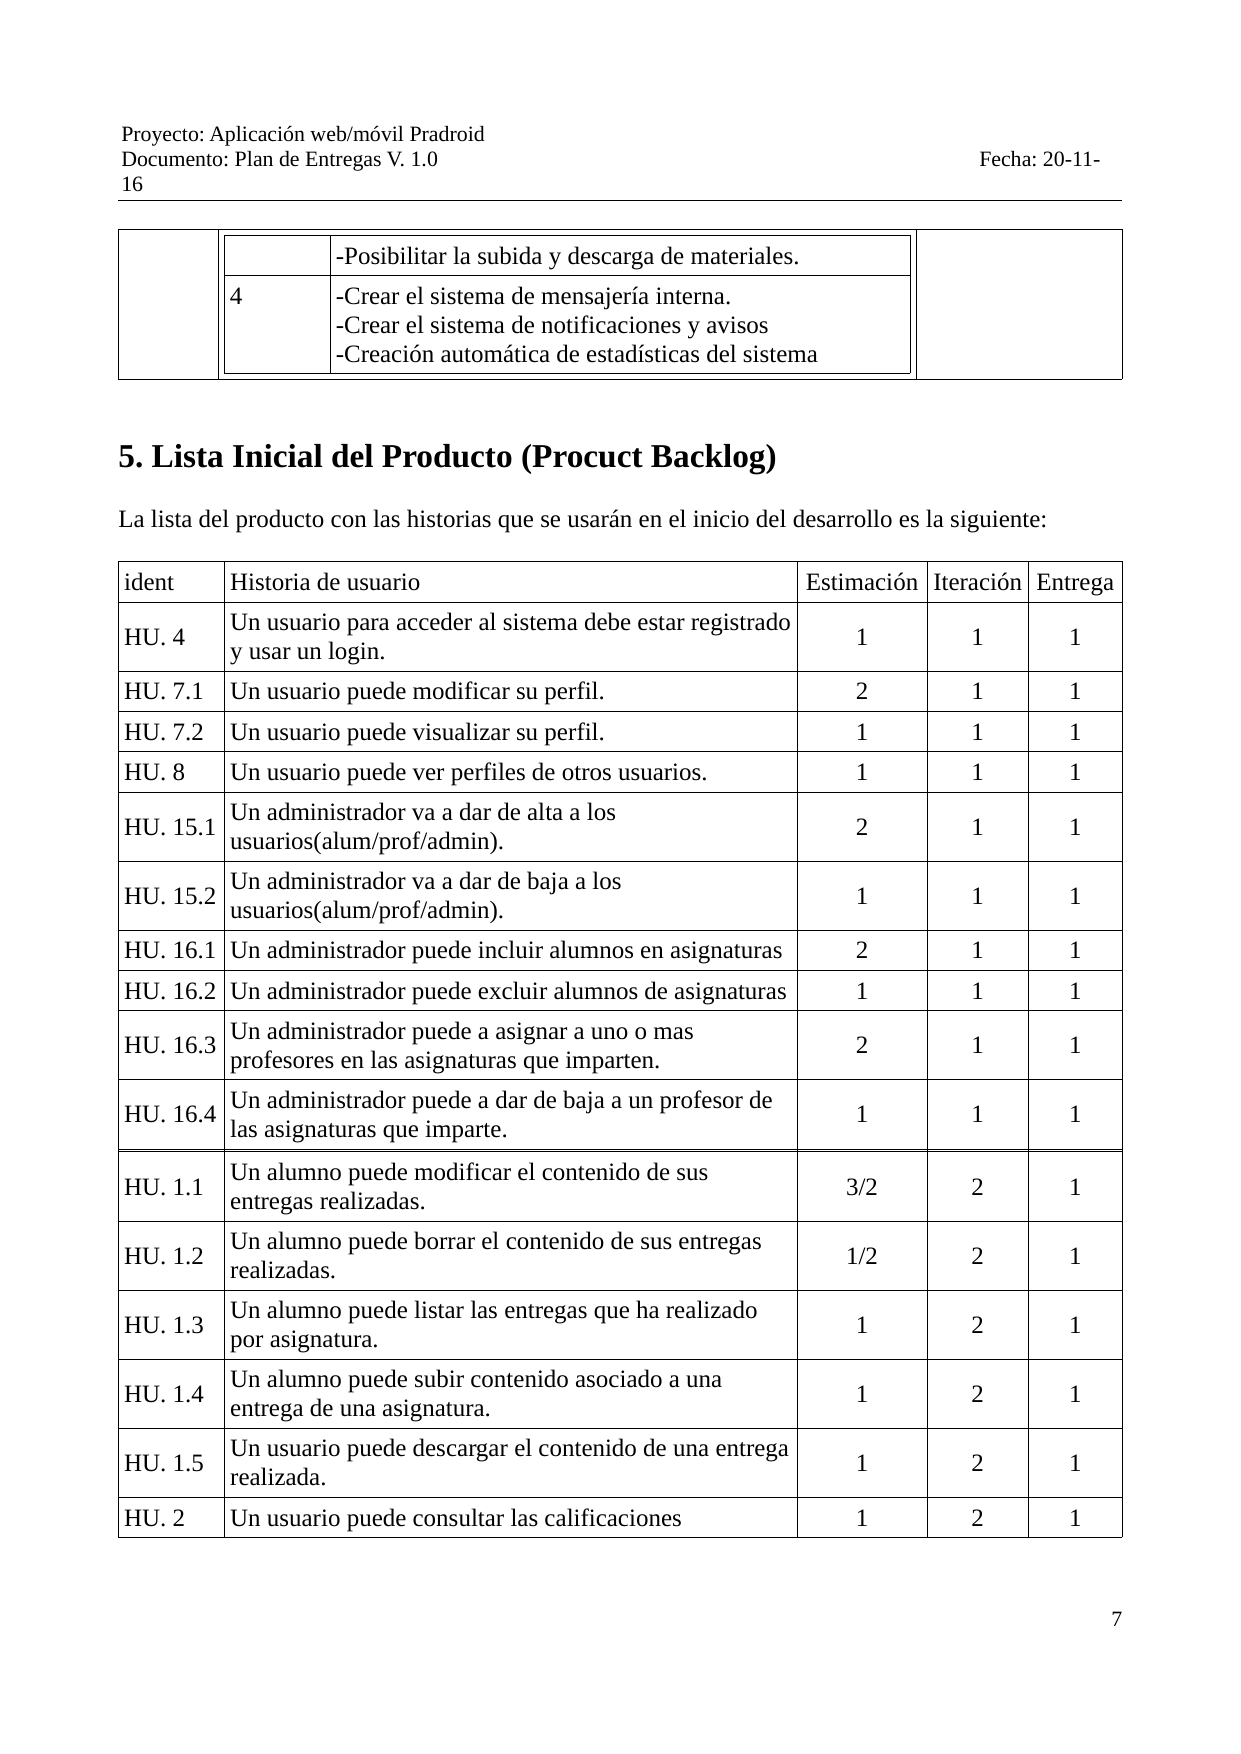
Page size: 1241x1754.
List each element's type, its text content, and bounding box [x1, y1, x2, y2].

table_header Entrega [1029, 562, 1122, 602]
table_cell 1 [1029, 672, 1122, 711]
table_cell 1 [1029, 1222, 1122, 1289]
table_cell HU. 15.1 [119, 793, 224, 861]
table_cell 1 [1029, 1152, 1122, 1221]
table_cell 2 [928, 1222, 1028, 1289]
table_cell Un usuario puede visualizar su perfil. [225, 712, 797, 751]
table_cell Un alumno puede listar las entregas que ha realizado por asignatura. [225, 1291, 797, 1359]
table_cell 1 [1029, 931, 1122, 970]
table_cell 1 [1029, 1291, 1122, 1359]
table_cell Un administrador puede a dar de baja a un profesor de las asignaturas que imparte. [225, 1080, 797, 1148]
table_cell 1 [1029, 862, 1122, 930]
table_cell HU. 1.4 [119, 1360, 224, 1428]
table_cell 1 [798, 752, 927, 792]
table_cell 1 [798, 1360, 927, 1428]
table_header ident [119, 562, 224, 602]
table_cell [119, 230, 218, 379]
table_cell 1 [1029, 712, 1122, 751]
table_cell 1 [798, 1429, 927, 1497]
table_cell 1 [928, 752, 1028, 792]
table_cell 2 [928, 1429, 1028, 1497]
table_cell HU. 7.1 [119, 672, 224, 711]
table_cell HU. 15.2 [119, 862, 224, 930]
table_cell HU. 7.2 [119, 712, 224, 751]
table_header Iteración [928, 562, 1028, 602]
table_cell 1 [798, 712, 927, 751]
table_cell 1 [928, 793, 1028, 861]
table_cell 1 [1029, 603, 1122, 671]
table_cell 1 [928, 1011, 1028, 1079]
table_cell HU. 1.1 [119, 1152, 224, 1221]
text 5. Lista Inicial del Producto (Procuct Backlog) [118, 437, 1122, 475]
table_cell Un alumno puede modificar el contenido de sus entregas realizadas. [225, 1152, 797, 1221]
table_cell 2 [928, 1152, 1028, 1221]
table_cell 1 [1029, 752, 1122, 792]
table_cell Un usuario para acceder al sistema debe estar registrado y usar un login. [225, 603, 797, 671]
table_cell -Posibilitar la subida y descarga de materiales. [331, 236, 910, 275]
table_cell 1 [1029, 1360, 1122, 1428]
table_cell 1 [1029, 1498, 1122, 1537]
table_cell 2 [798, 931, 927, 970]
table_cell Un usuario puede descargar el contenido de una entrega realizada. [225, 1429, 797, 1497]
table_cell 1 [928, 1080, 1028, 1148]
table_cell 1 [1029, 1429, 1122, 1497]
table_cell 4 [225, 276, 330, 373]
table_cell 1 [798, 862, 927, 930]
table_cell 1 [1029, 793, 1122, 861]
table_cell 1 [798, 603, 927, 671]
table_cell HU. 8 [119, 752, 224, 792]
table_cell 2 [928, 1498, 1028, 1537]
table_cell HU. 1.2 [119, 1222, 224, 1289]
table_cell 1 [1029, 971, 1122, 1010]
table_cell 1 [798, 1080, 927, 1148]
table_cell -Crear el sistema de mensajería interna. -Crear el sistema de notificaciones y avisos -Creación automática de estadísticas del sistema [331, 276, 910, 373]
table_cell Un administrador puede a asignar a uno o mas profesores en las asignaturas que imparten. [225, 1011, 797, 1079]
table_cell Un alumno puede borrar el contenido de sus entregas realizadas. [225, 1222, 797, 1289]
table_cell Un administrador va a dar de alta a los usuarios(alum/prof/admin). [225, 793, 797, 861]
table_cell HU. 16.4 [119, 1080, 224, 1148]
text La lista del producto con las historias que se usarán en el inicio del desarrollo es la siguiente: [118, 504, 1122, 532]
table_cell Un administrador puede incluir alumnos en asignaturas [225, 931, 797, 970]
table_cell 1 [928, 672, 1028, 711]
table_cell Un administrador va a dar de baja a los usuarios(alum/prof/admin). [225, 862, 797, 930]
table_cell HU. 1.5 [119, 1429, 224, 1497]
table_cell [917, 230, 1122, 379]
table_cell 1 [1029, 1080, 1122, 1148]
table_cell HU. 4 [119, 603, 224, 671]
table_cell 2 [928, 1360, 1028, 1428]
table_cell HU. 16.3 [119, 1011, 224, 1079]
table_cell 1 [928, 971, 1028, 1010]
table_cell [219, 230, 916, 379]
table_cell HU. 16.2 [119, 971, 224, 1010]
table_cell 1 [928, 862, 1028, 930]
table_cell Un usuario puede modificar su perfil. [225, 672, 797, 711]
table_cell 1 [928, 931, 1028, 970]
table_cell Un alumno puede subir contenido asociado a una entrega de una asignatura. [225, 1360, 797, 1428]
table_cell 3/2 [798, 1152, 927, 1221]
table_cell Un usuario puede ver perfiles de otros usuarios. [225, 752, 797, 792]
table_cell HU. 2 [119, 1498, 224, 1537]
table_header Estimación [798, 562, 927, 602]
table_cell Un usuario puede consultar las calificaciones [225, 1498, 797, 1537]
table_cell 1 [1029, 1011, 1122, 1079]
table_cell 1 [798, 971, 927, 1010]
table_cell HU. 16.1 [119, 931, 224, 970]
table_cell 2 [798, 793, 927, 861]
table_cell 1 [928, 603, 1028, 671]
table_header Historia de usuario [225, 562, 797, 602]
table_cell 1/2 [798, 1222, 927, 1289]
table_cell HU. 1.3 [119, 1291, 224, 1359]
table_cell 2 [798, 1011, 927, 1079]
table_cell 2 [928, 1291, 1028, 1359]
table_cell 2 [798, 672, 927, 711]
table_cell 1 [798, 1498, 927, 1537]
table_cell [225, 236, 330, 275]
table_cell 1 [798, 1291, 927, 1359]
table_cell 1 [928, 712, 1028, 751]
table_cell Un administrador puede excluir alumnos de asignaturas [225, 971, 797, 1010]
